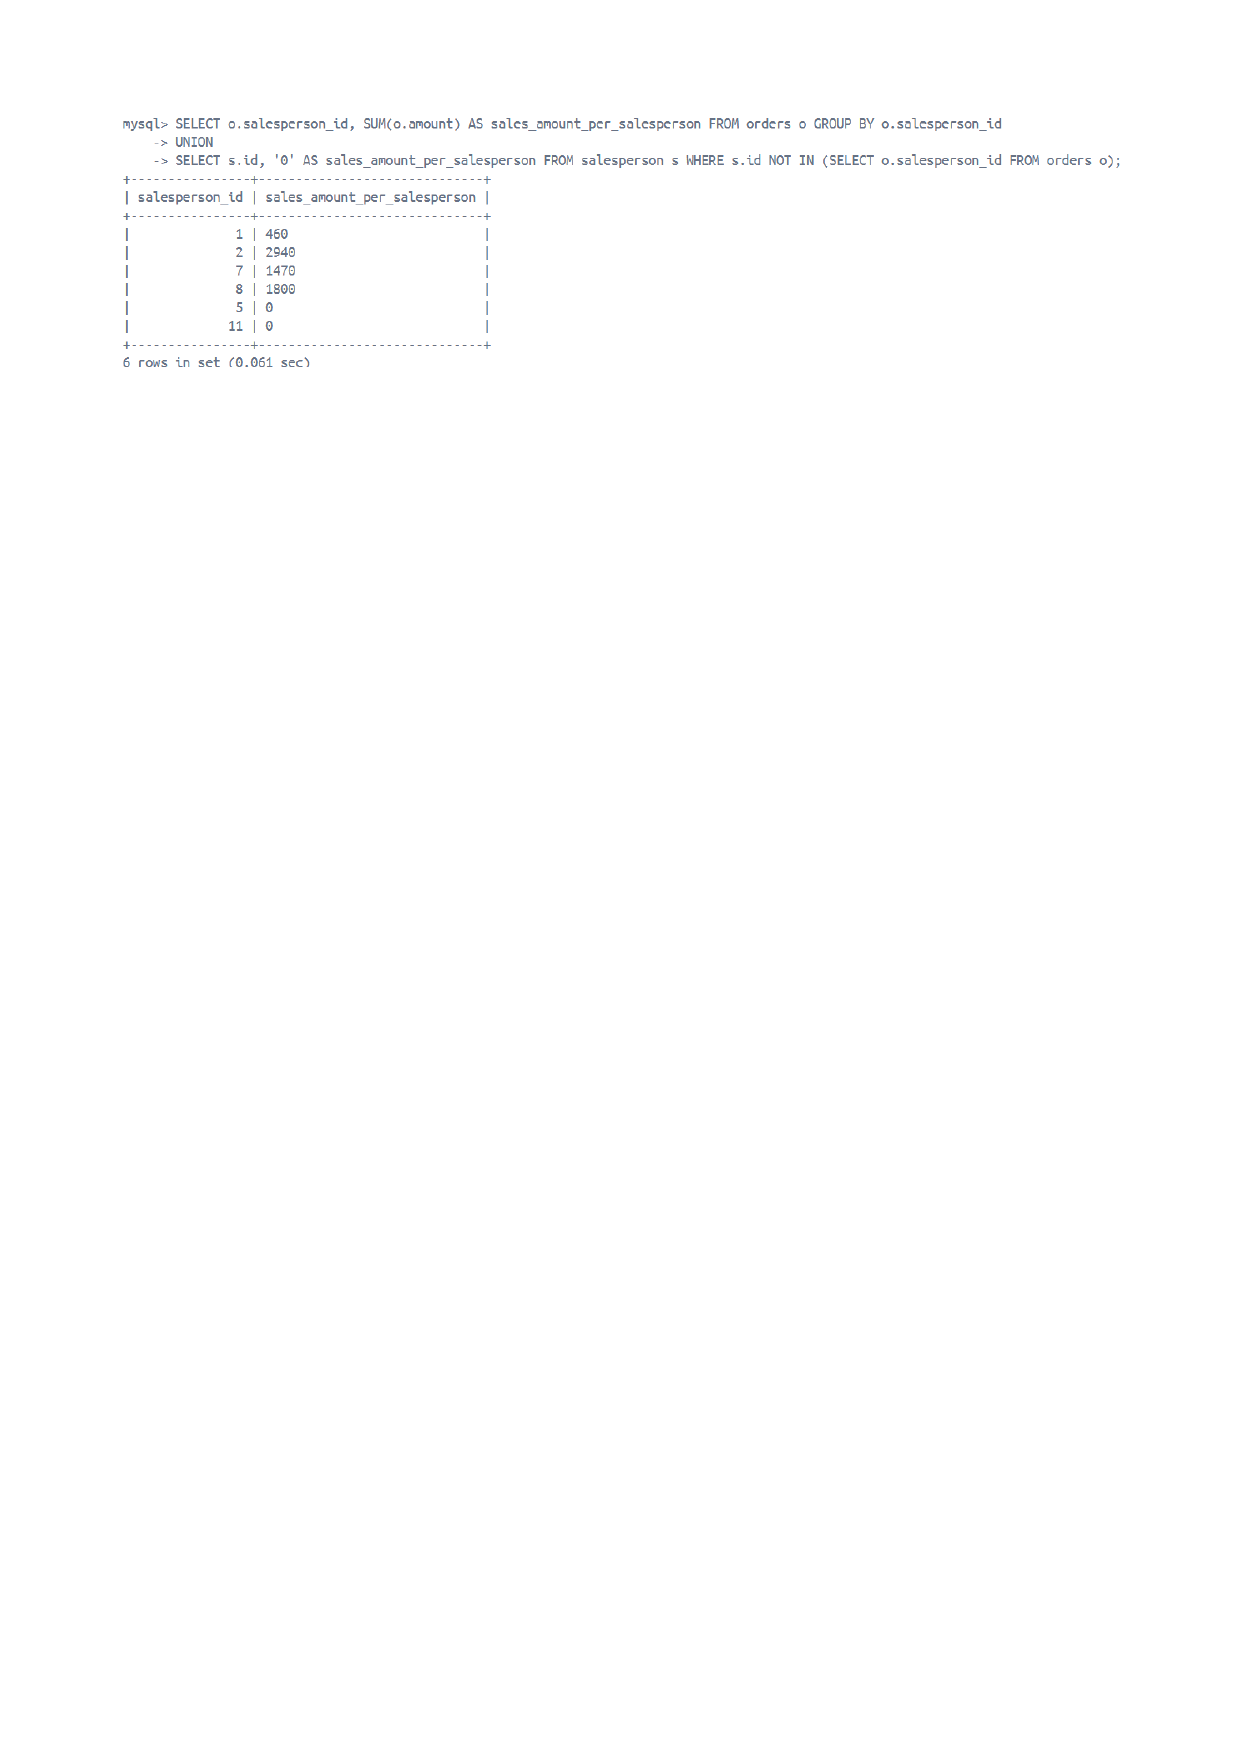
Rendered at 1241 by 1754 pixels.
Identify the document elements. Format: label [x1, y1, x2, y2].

picture [118, 118, 1123, 367]
